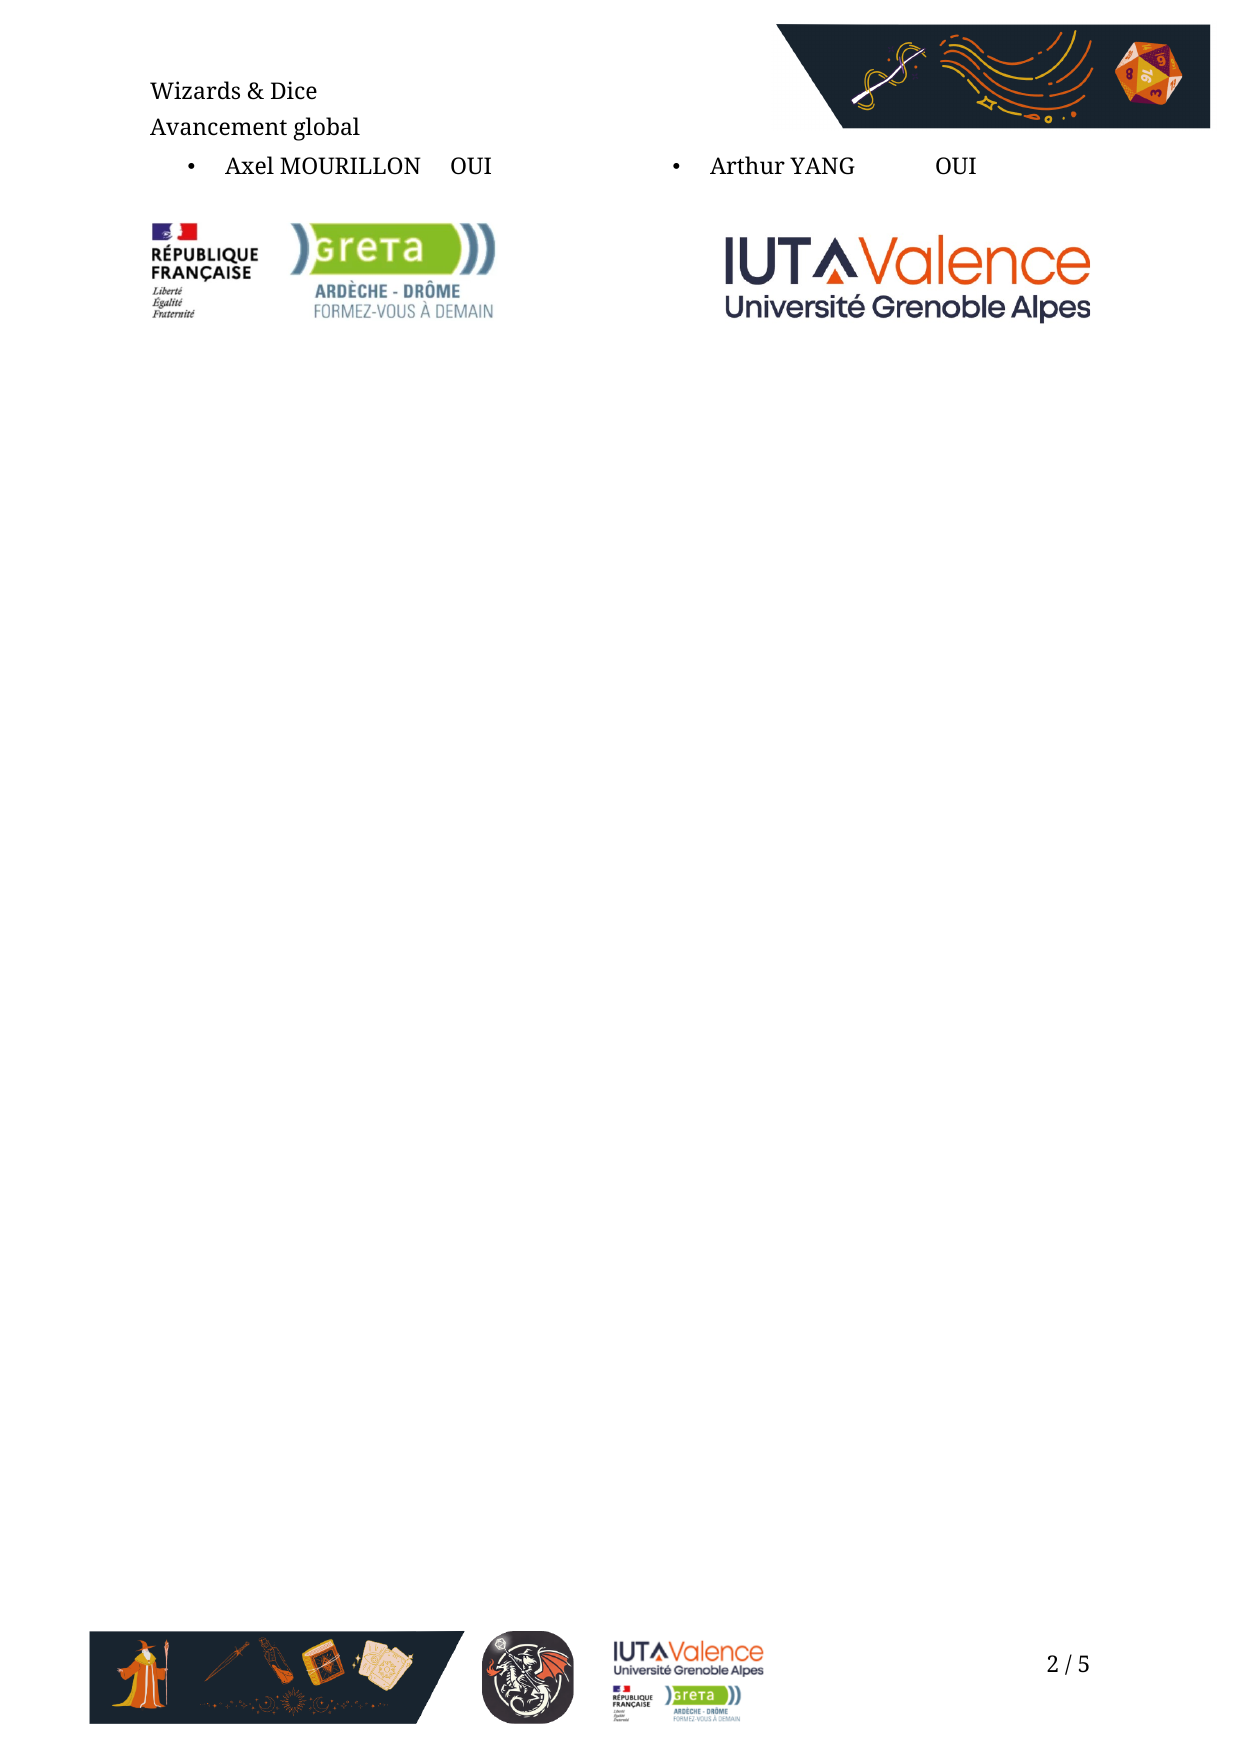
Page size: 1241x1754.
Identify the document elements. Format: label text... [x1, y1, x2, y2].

list Axel MOURILLON OUI [187, 150, 605, 181]
picture [150, 221, 498, 321]
picture [771, 21, 1218, 131]
list Arthur YANG OUI [672, 150, 1090, 181]
picture [721, 232, 1091, 324]
picture [81, 1620, 788, 1733]
